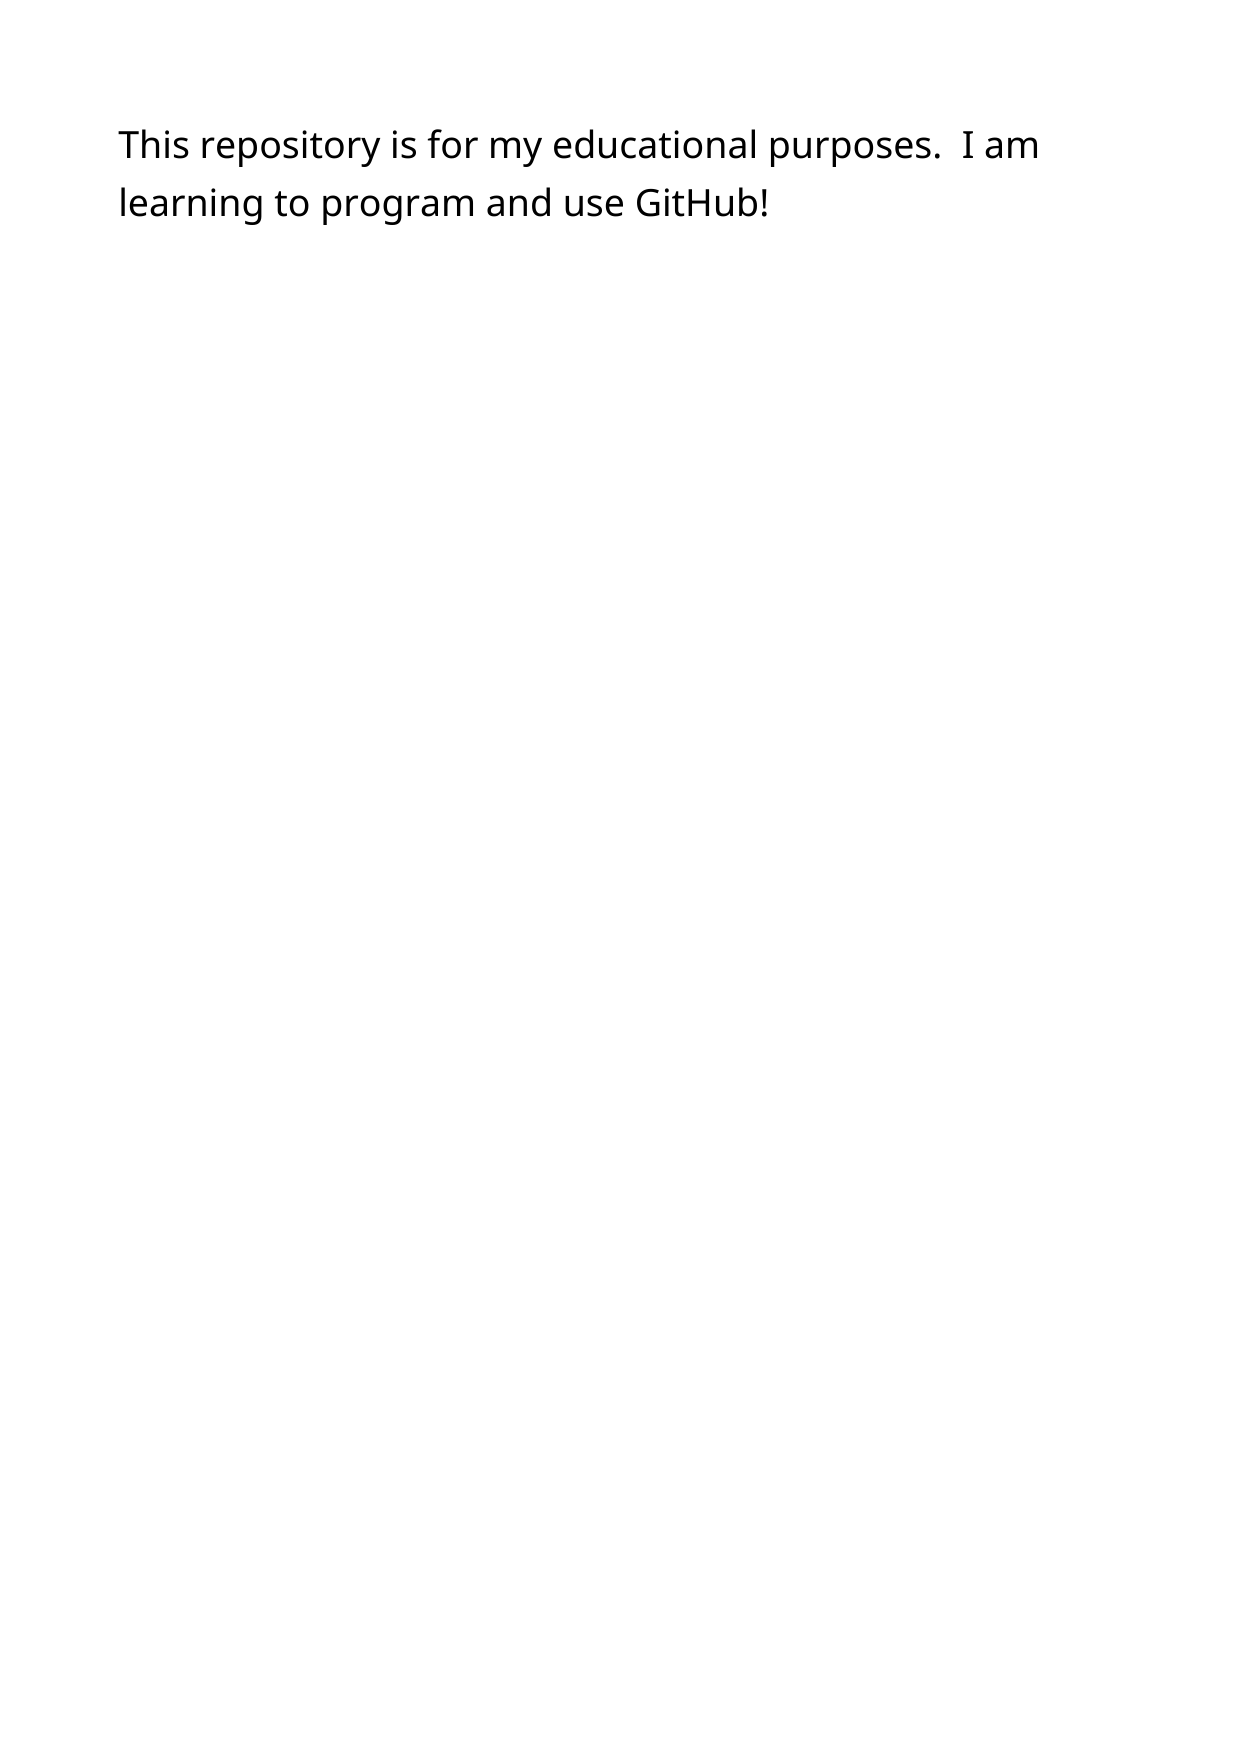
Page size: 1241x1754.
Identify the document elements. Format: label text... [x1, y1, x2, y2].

text This repository is for my educational purposes. I am learning to program and use GitHub! [118, 118, 1122, 228]
